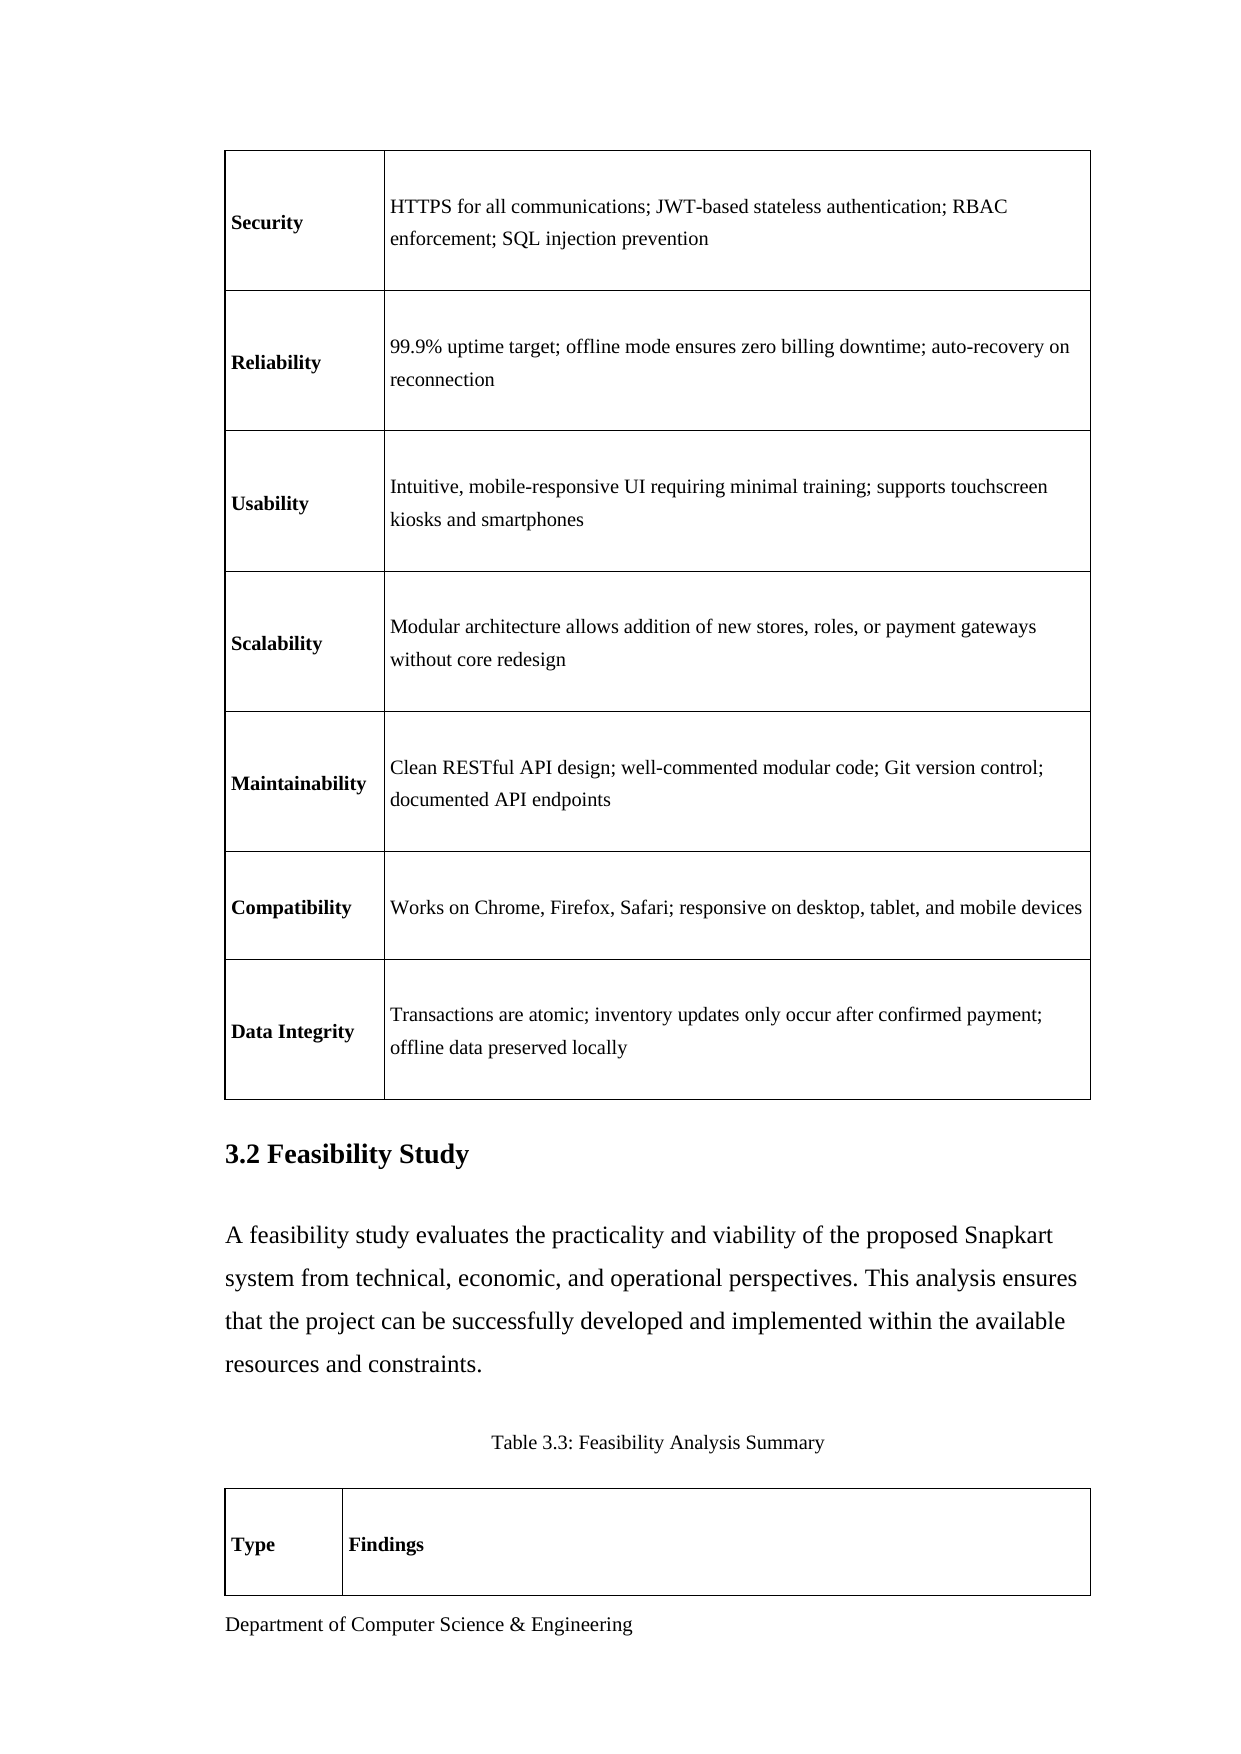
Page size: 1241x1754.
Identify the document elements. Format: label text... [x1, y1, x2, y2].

table_header Type [226, 1489, 342, 1595]
table_cell Security [226, 151, 384, 290]
table_cell Scalability [226, 572, 384, 711]
table_cell Intuitive, mobile-responsive UI requiring minimal training; supports touchscreen kiosks and smartphones [385, 431, 1090, 571]
table_header Findings [343, 1489, 1090, 1595]
table_cell Compatibility [226, 852, 384, 959]
text A feasibility study evaluates the practicality and viability of the proposed Snapkart system from technical, economic, and operational perspectives. This analysis ensures that the project can be successfully developed and implemented within the available resources and constraints. [225, 1220, 1090, 1378]
table_cell Reliability [226, 291, 384, 430]
table_cell Clean RESTful API design; well-commented modular code; Git version control; documented API endpoints [385, 712, 1090, 851]
table_cell Usability [226, 431, 384, 571]
table_cell Transactions are atomic; inventory updates only occur after confirmed payment; offline data preserved locally [385, 960, 1090, 1099]
text Table 3.3: Feasibility Analysis Summary [225, 1430, 1090, 1453]
table_cell Data Integrity [226, 960, 384, 1099]
table_cell Works on Chrome, Firefox, Safari; responsive on desktop, tablet, and mobile devices [385, 852, 1090, 959]
text 3.2 Feasibility Study [225, 1137, 1090, 1170]
table_cell Maintainability [226, 712, 384, 851]
table_cell 99.9% uptime target; offline mode ensures zero billing downtime; auto-recovery on reconnection [385, 291, 1090, 430]
table_cell HTTPS for all communications; JWT-based stateless authentication; RBAC enforcement; SQL injection prevention [385, 151, 1090, 290]
table_cell Modular architecture allows addition of new stores, roles, or payment gateways without core redesign [385, 572, 1090, 711]
